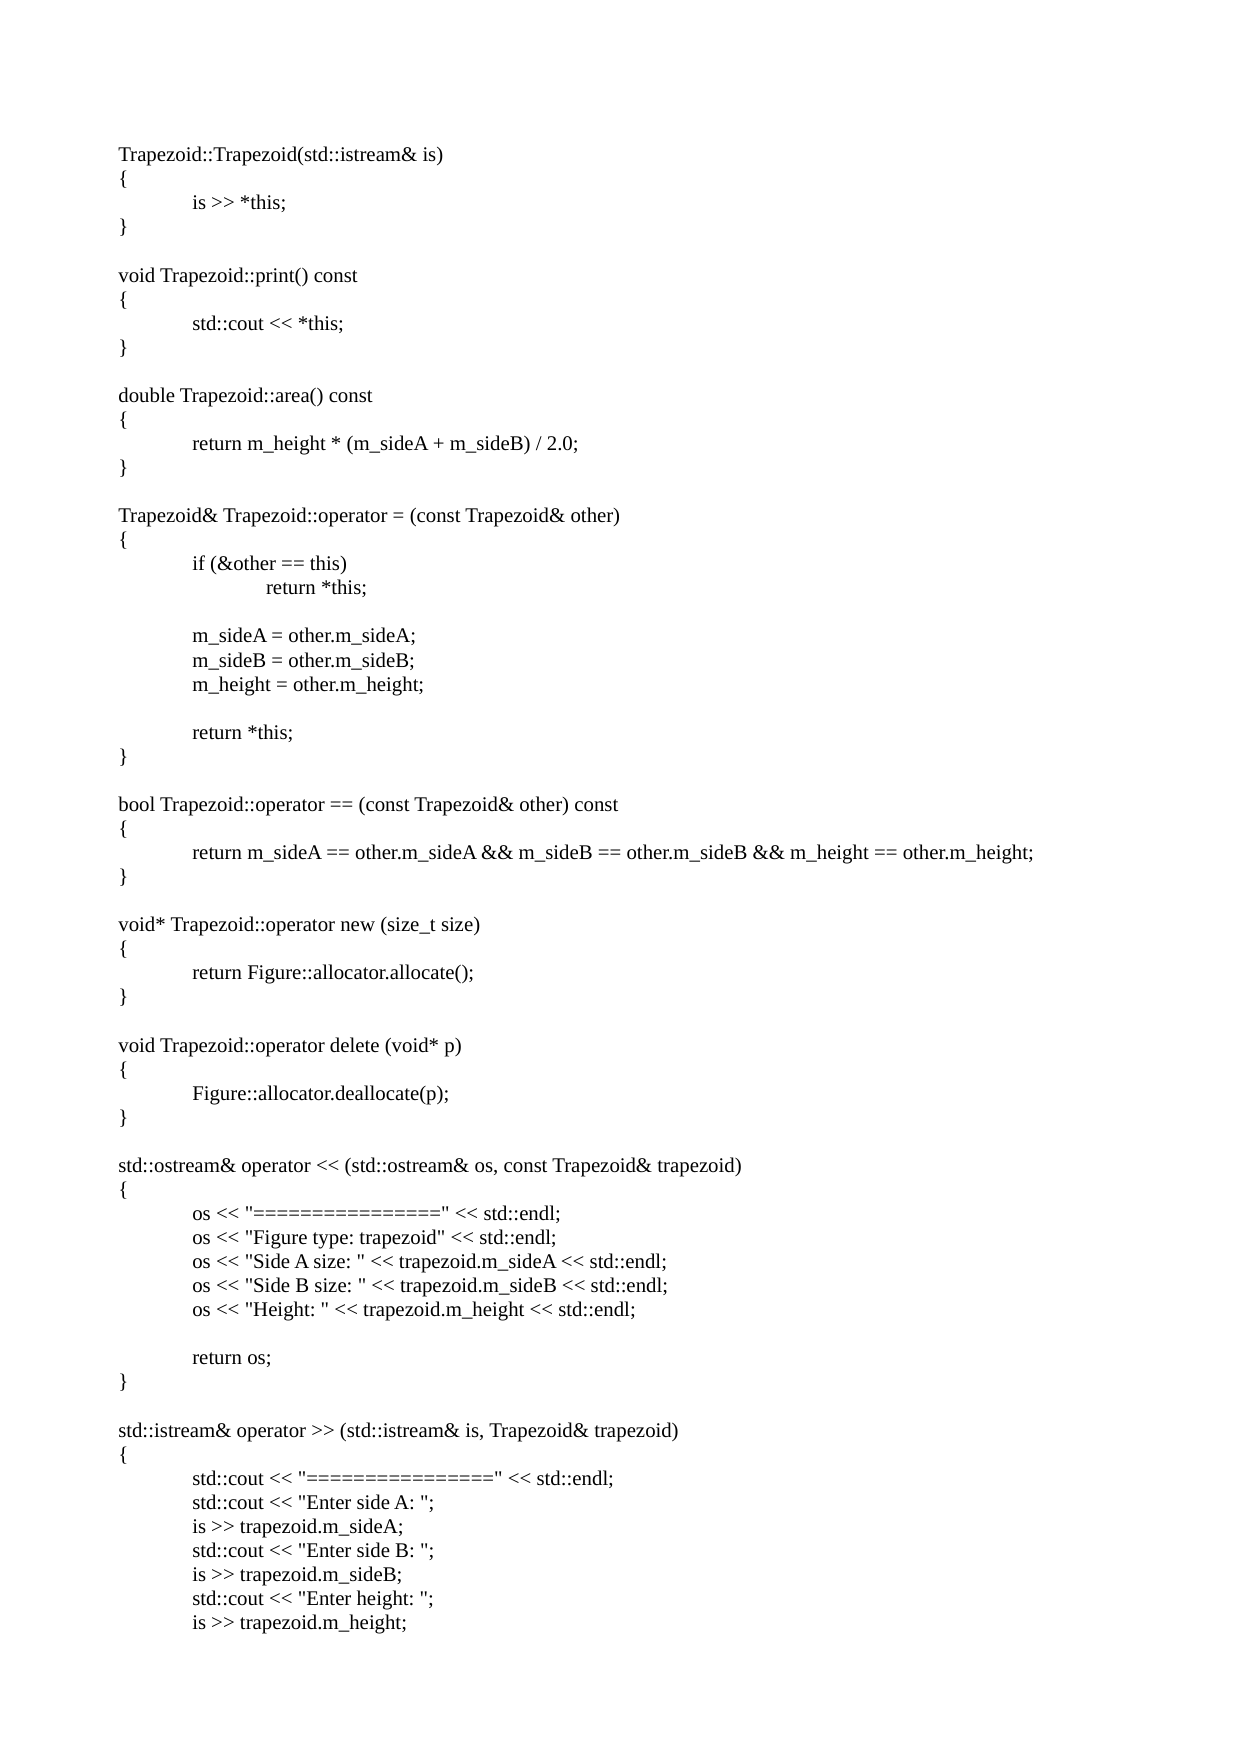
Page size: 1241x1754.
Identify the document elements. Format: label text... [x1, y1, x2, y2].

list } [118, 1369, 1122, 1393]
list is >> trapezoid.m_sideA; [118, 1514, 1122, 1538]
list { [118, 287, 1122, 311]
list std::istream& operator >> (std::istream& is, Trapezoid& trapezoid) [118, 1417, 1122, 1442]
list } [118, 744, 1122, 768]
list if (&other == this) [118, 551, 1122, 575]
list is >> trapezoid.m_sideB; [118, 1562, 1122, 1586]
list os << "Side A size: " << trapezoid.m_sideA << std::endl; [118, 1249, 1122, 1273]
list os << "Height: " << trapezoid.m_height << std::endl; [118, 1297, 1122, 1321]
list } [118, 1105, 1122, 1129]
list return m_sideA == other.m_sideA && m_sideB == other.m_sideB && m_height == other.m_height; [118, 840, 1122, 864]
list { [118, 1177, 1122, 1201]
list os << "Figure type: trapezoid" << std::endl; [118, 1225, 1122, 1249]
list } [118, 984, 1122, 1008]
list double Trapezoid::area() const [118, 383, 1122, 407]
list return m_height * (m_sideA + m_sideB) / 2.0; [118, 431, 1122, 455]
list } [118, 864, 1122, 888]
list is >> *this; [118, 190, 1122, 214]
list } [118, 335, 1122, 359]
list } [118, 455, 1122, 479]
list void* Trapezoid::operator new (size_t size) [118, 912, 1122, 936]
list { [118, 166, 1122, 190]
list std::cout << "Enter side B: "; [118, 1538, 1122, 1562]
list std::cout << "Enter side A: "; [118, 1490, 1122, 1514]
list return *this; [118, 720, 1122, 744]
list std::cout << "================" << std::endl; [118, 1466, 1122, 1490]
list m_height = other.m_height; [118, 672, 1122, 696]
list m_sideB = other.m_sideB; [118, 647, 1122, 672]
list { [118, 936, 1122, 960]
list { [118, 1057, 1122, 1081]
list bool Trapezoid::operator == (const Trapezoid& other) const [118, 792, 1122, 816]
list is >> trapezoid.m_height; [118, 1610, 1122, 1634]
list os << "================" << std::endl; [118, 1201, 1122, 1225]
list std::cout << *this; [118, 311, 1122, 335]
list void Trapezoid::operator delete (void* p) [118, 1032, 1122, 1057]
list Trapezoid::Trapezoid(std::istream& is) [118, 142, 1122, 166]
list return *this; [118, 575, 1122, 599]
list m_sideA = other.m_sideA; [118, 623, 1122, 647]
list os << "Side B size: " << trapezoid.m_sideB << std::endl; [118, 1273, 1122, 1297]
list return os; [118, 1345, 1122, 1369]
list Figure::allocator.deallocate(p); [118, 1081, 1122, 1105]
list Trapezoid& Trapezoid::operator = (const Trapezoid& other) [118, 503, 1122, 527]
list { [118, 407, 1122, 431]
list void Trapezoid::print() const [118, 262, 1122, 287]
list { [118, 1442, 1122, 1466]
list std::ostream& operator << (std::ostream& os, const Trapezoid& trapezoid) [118, 1153, 1122, 1177]
list } [118, 214, 1122, 238]
list return Figure::allocator.allocate(); [118, 960, 1122, 984]
list { [118, 816, 1122, 840]
list { [118, 527, 1122, 551]
list std::cout << "Enter height: "; [118, 1586, 1122, 1610]
